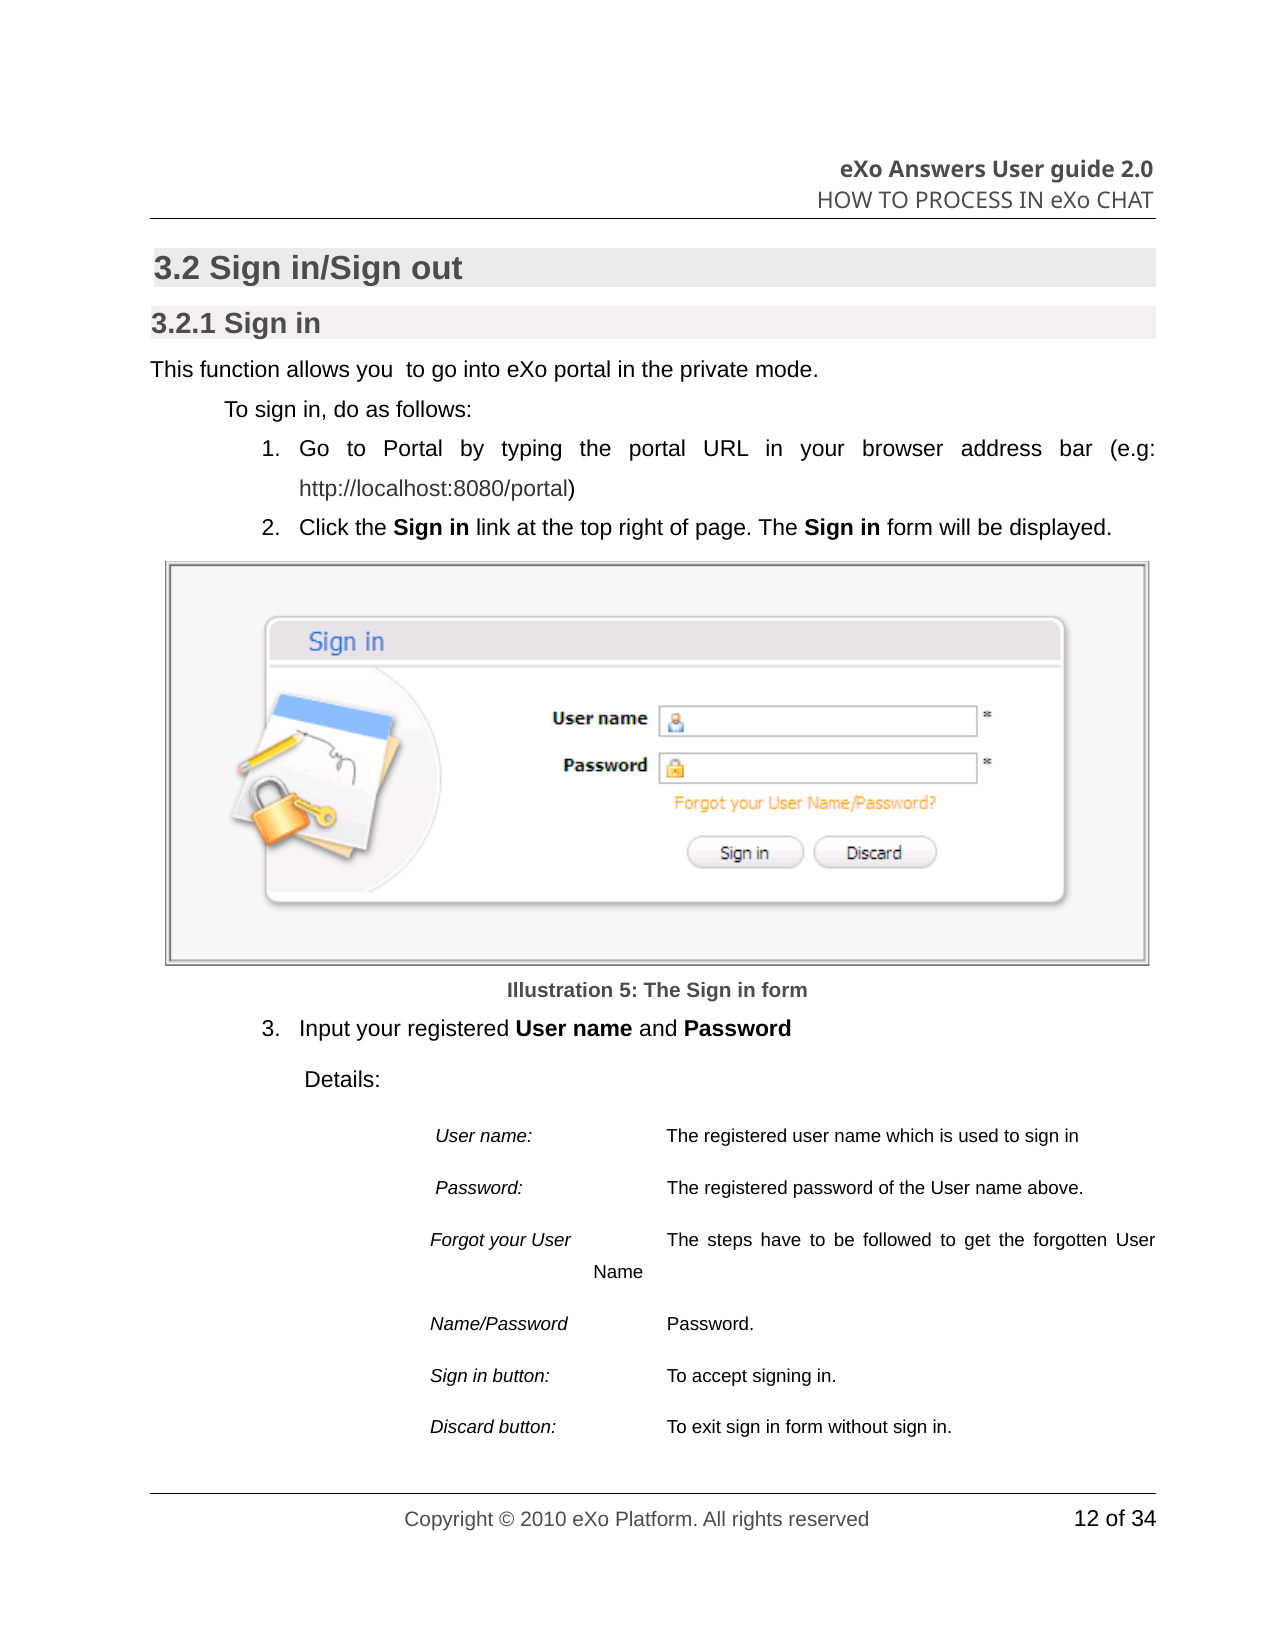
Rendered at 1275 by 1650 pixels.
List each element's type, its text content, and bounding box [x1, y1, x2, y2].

text Discard button: To exit sign in form without sign in. [430, 1416, 1156, 1438]
text User name: The registered user name which is used to sign in [430, 1125, 1156, 1147]
picture [165, 561, 1150, 966]
text To sign in, do as follows: [224, 396, 1156, 422]
list Click the Sign in link at the top right of page. The Sign in form will be displayed. [261, 514, 1156, 541]
list Details: [261, 1066, 1156, 1093]
text Sign in button: To accept signing in. [430, 1364, 1156, 1386]
text Password: The registered password of the User name above. [430, 1177, 1156, 1198]
list Input your registered User name and Password [261, 554, 1156, 1041]
list Go to Portal by typing the portal URL in your browser address bar (e.g: http://localhost:8080/portal) [261, 435, 1156, 501]
text Forgot your User The steps have to be followed to get the forgotten User Name [430, 1229, 1156, 1283]
text Name/Password Password. [430, 1313, 1156, 1334]
list Illustration 5: The Sign in form [165, 966, 1149, 1002]
text This function allows you to go into eXo portal in the private mode. [150, 356, 1156, 383]
subtitle Sign in/Sign out [154, 248, 1156, 287]
subtitle Sign in [151, 306, 1156, 339]
